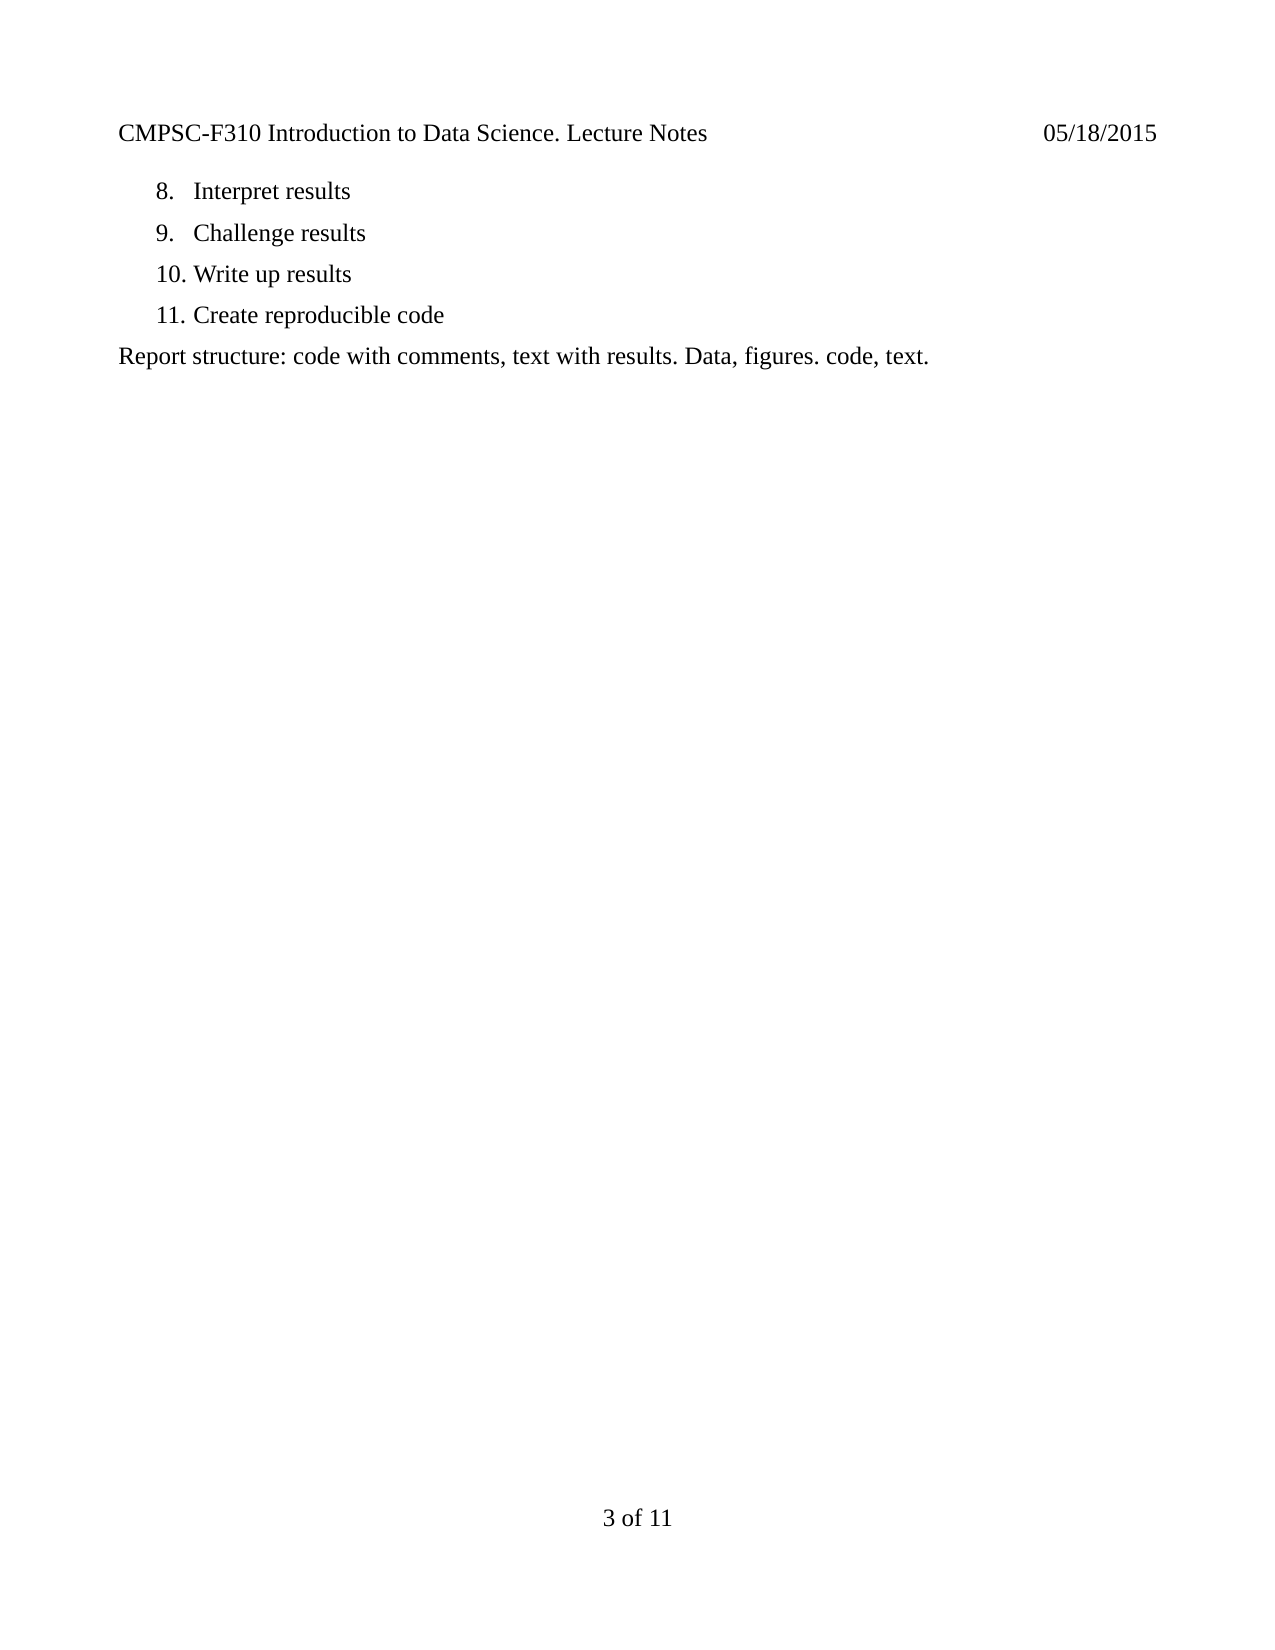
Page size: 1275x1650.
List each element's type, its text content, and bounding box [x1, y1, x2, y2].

text Report structure: code with comments, text with results. Data, figures. code, text. [118, 341, 1157, 370]
list Create reproducible code [156, 300, 1157, 329]
list Challenge results [156, 218, 1157, 246]
list Interpret results [156, 176, 1157, 205]
list Write up results [156, 259, 1157, 288]
